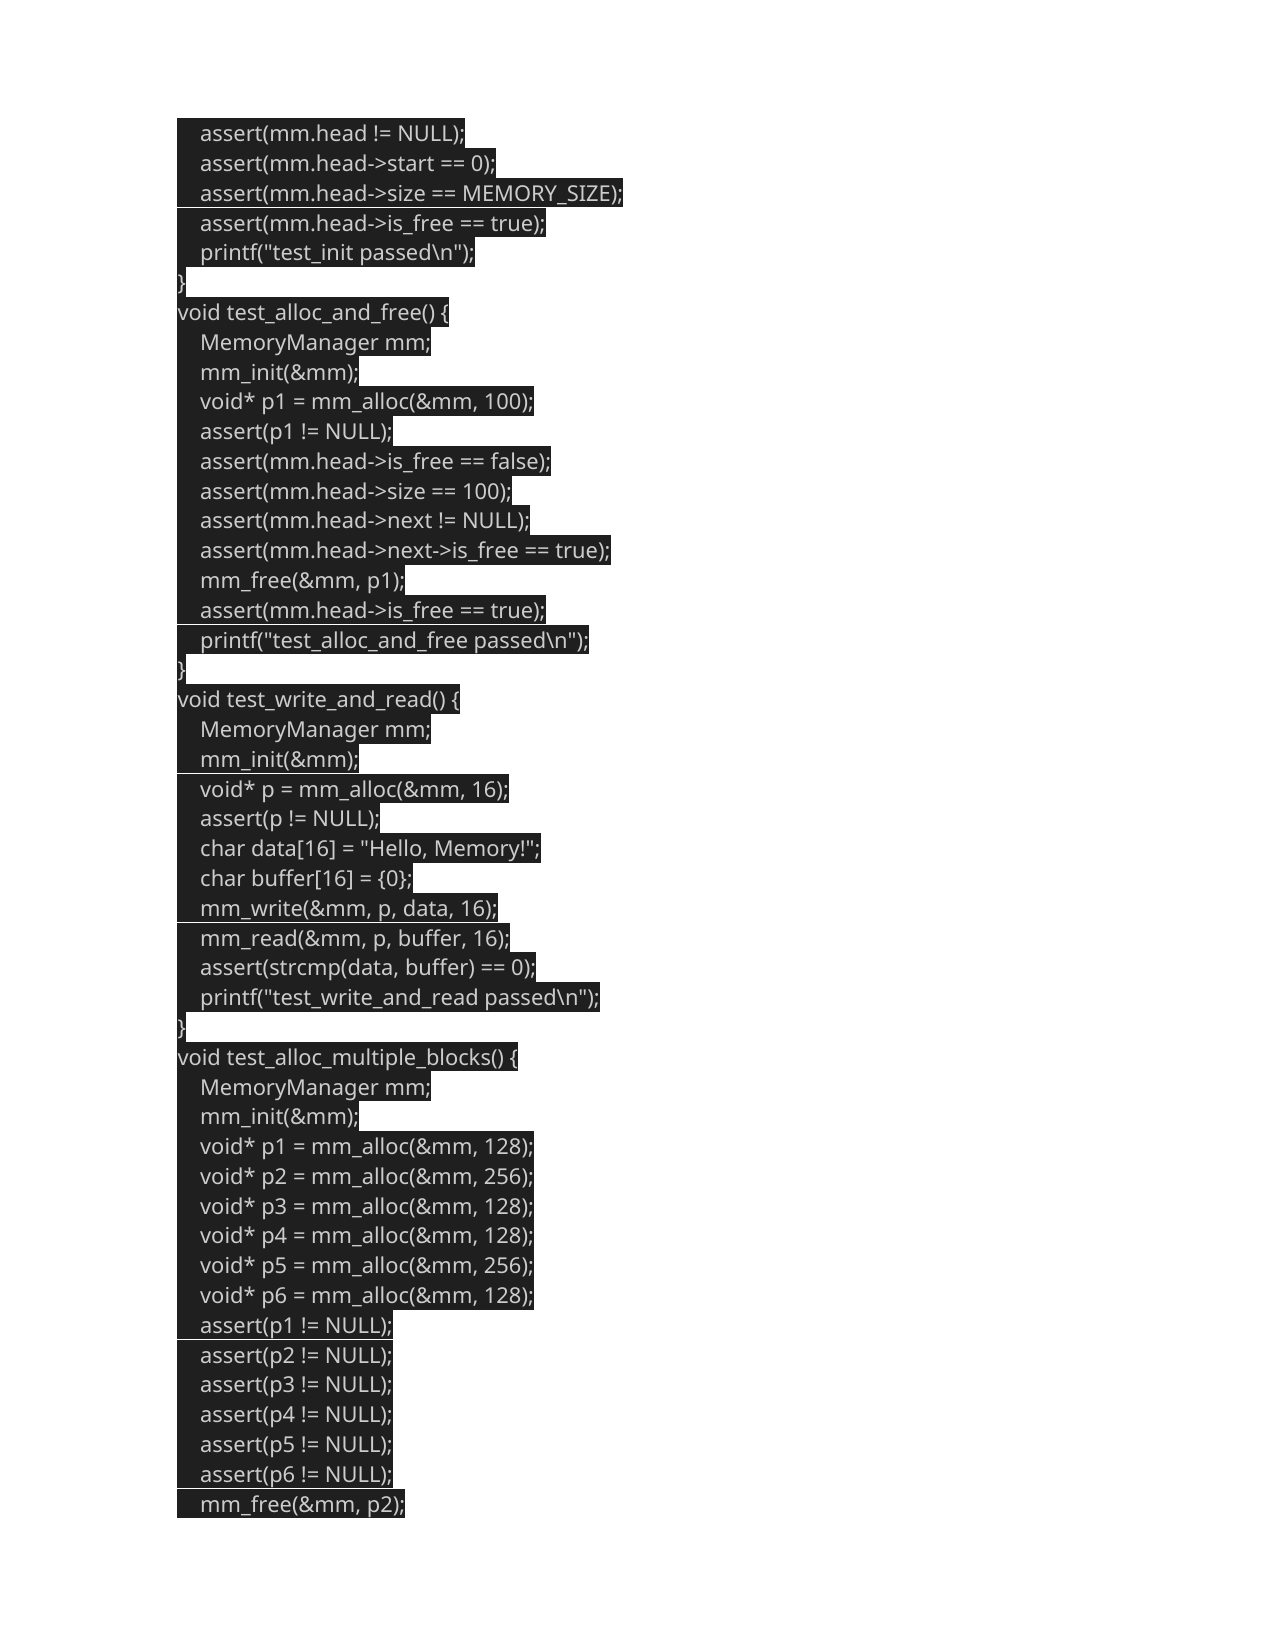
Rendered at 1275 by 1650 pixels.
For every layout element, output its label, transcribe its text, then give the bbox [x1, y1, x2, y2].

text printf("test_alloc_and_free passed\n"); [177, 624, 1186, 654]
text assert(mm.head != NULL); [177, 118, 1186, 148]
text char data[16] = "Hello, Memory!"; [177, 833, 1186, 863]
text assert(mm.head->start == 0); [177, 148, 1186, 178]
text void* p5 = mm_alloc(&mm, 256); [177, 1250, 1186, 1280]
text mm_free(&mm, p1); [177, 565, 1186, 595]
text } [177, 654, 1186, 684]
text mm_write(&mm, p, data, 16); [177, 893, 1186, 922]
text void test_alloc_and_free() { [177, 297, 1186, 327]
text mm_init(&mm); [177, 744, 1186, 773]
text char buffer[16] = {0}; [177, 863, 1186, 893]
text } [177, 267, 1186, 297]
text void* p3 = mm_alloc(&mm, 128); [177, 1191, 1186, 1220]
text void* p = mm_alloc(&mm, 16); [177, 773, 1186, 803]
text assert(mm.head->is_free == true); [177, 595, 1186, 624]
text printf("test_write_and_read passed\n"); [177, 982, 1186, 1012]
text void* p6 = mm_alloc(&mm, 128); [177, 1280, 1186, 1310]
text assert(mm.head->is_free == true); [177, 207, 1186, 237]
text assert(mm.head->next != NULL); [177, 505, 1186, 535]
text void* p1 = mm_alloc(&mm, 128); [177, 1131, 1186, 1161]
text assert(mm.head->next->is_free == true); [177, 535, 1186, 565]
text MemoryManager mm; [177, 1071, 1186, 1101]
text assert(strcmp(data, buffer) == 0); [177, 952, 1186, 982]
text mm_free(&mm, p2); [177, 1488, 1186, 1518]
text assert(p4 != NULL); [177, 1399, 1186, 1429]
text assert(p6 != NULL); [177, 1459, 1186, 1488]
text assert(mm.head->is_free == false); [177, 446, 1186, 476]
text assert(mm.head->size == 100); [177, 476, 1186, 505]
text mm_init(&mm); [177, 356, 1186, 386]
text assert(p5 != NULL); [177, 1429, 1186, 1459]
text mm_read(&mm, p, buffer, 16); [177, 922, 1186, 952]
text void test_write_and_read() { [177, 684, 1186, 714]
text void* p1 = mm_alloc(&mm, 100); [177, 386, 1186, 416]
text assert(mm.head->size == MEMORY_SIZE); [177, 178, 1186, 207]
text printf("test_init passed\n"); [177, 237, 1186, 267]
text void* p4 = mm_alloc(&mm, 128); [177, 1220, 1186, 1250]
text assert(p2 != NULL); [177, 1339, 1186, 1369]
text MemoryManager mm; [177, 714, 1186, 744]
text assert(p1 != NULL); [177, 416, 1186, 446]
text } [177, 1012, 1186, 1042]
text assert(p3 != NULL); [177, 1369, 1186, 1399]
text assert(p != NULL); [177, 803, 1186, 833]
text assert(p1 != NULL); [177, 1310, 1186, 1339]
text void test_alloc_multiple_blocks() { [177, 1042, 1186, 1071]
text mm_init(&mm); [177, 1101, 1186, 1131]
text MemoryManager mm; [177, 327, 1186, 356]
text void* p2 = mm_alloc(&mm, 256); [177, 1161, 1186, 1191]
